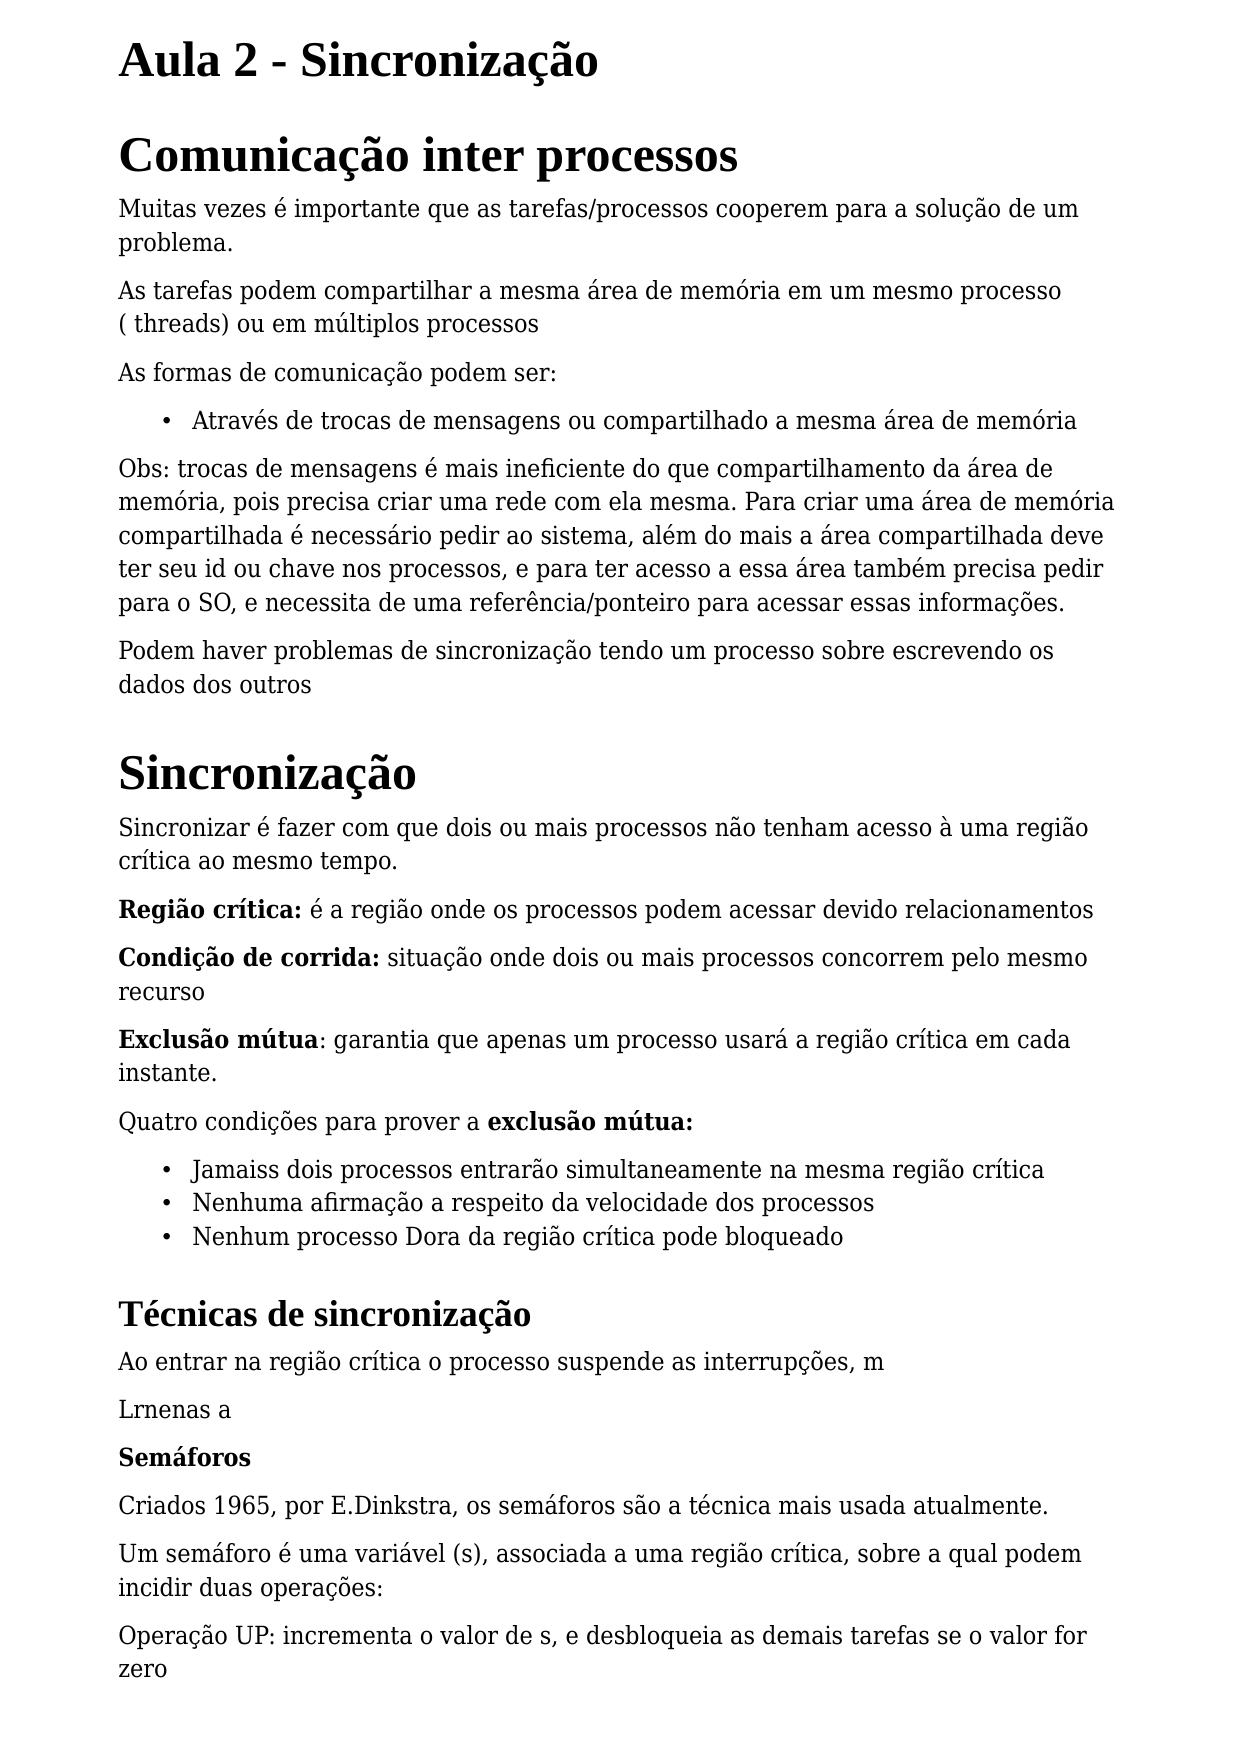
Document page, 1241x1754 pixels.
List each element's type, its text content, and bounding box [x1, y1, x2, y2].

subtitle Comunicação inter processos [118, 124, 1122, 182]
list Nenhum processo Dora da região crítica pode bloqueado [162, 1222, 1122, 1251]
text Exclusão mútua: garantia que apenas um processo usará a região crítica em cada instante. [118, 1025, 1122, 1088]
text Condição de corrida: situação onde dois ou mais processos concorrem pelo mesmo recurso [118, 943, 1122, 1006]
list Nenhuma afirmação a respeito da velocidade dos processos [162, 1189, 1122, 1218]
subtitle Aula 2 - Sincronização [118, 29, 1122, 87]
text Quatro condições para prover a exclusão mútua: [118, 1107, 1122, 1136]
text As tarefas podem compartilhar a mesma área de memória em um mesmo processo ( threads) ou em múltiplos processos [118, 276, 1122, 339]
text Lrnenas a [118, 1395, 1122, 1424]
text Obs: trocas de mensagens é mais ineficiente do que compartilhamento da área de memória, pois precisa criar uma rede com ela mesma. Para criar uma área de memória compartilhada é necessário pedir ao sistema, além do mais a área compartilhada deve ter seu id ou chave nos processos, e para ter acesso a essa área também precisa pedir para o SO, e necessita de uma referência/ponteiro para acessar essas informações. [118, 454, 1122, 617]
text Podem haver problemas de sincronização tendo um processo sobre escrevendo os dados dos outros [118, 636, 1122, 699]
list Através de trocas de mensagens ou compartilhado a mesma área de memória [162, 406, 1122, 435]
text As formas de comunicação podem ser: [118, 358, 1122, 387]
subtitle Sincronização [118, 743, 1122, 801]
text Criados 1965, por E.Dinkstra, os semáforos são a técnica mais usada atualmente. [118, 1491, 1122, 1521]
text Semáforos [118, 1443, 1122, 1472]
text Operação UP: incrementa o valor de s, e desbloqueia as demais tarefas se o valor for zero [118, 1621, 1122, 1684]
text Região crítica: é a região onde os processos podem acessar devido relacionamentos [118, 895, 1122, 924]
text Muitas vezes é importante que as tarefas/processos cooperem para a solução de um problema. [118, 194, 1122, 257]
list Jamaiss dois processos entrarão simultaneamente na mesma região crítica [162, 1155, 1122, 1184]
text Um semáforo é uma variável (s), associada a uma região crítica, sobre a qual podem incidir duas operações: [118, 1539, 1122, 1602]
text Sincronizar é fazer com que dois ou mais processos não tenham acesso à uma região crítica ao mesmo tempo. [118, 813, 1122, 876]
text Ao entrar na região crítica o processo suspende as interrupções, m [118, 1347, 1122, 1376]
subtitle Técnicas de sincronização [118, 1291, 1122, 1334]
